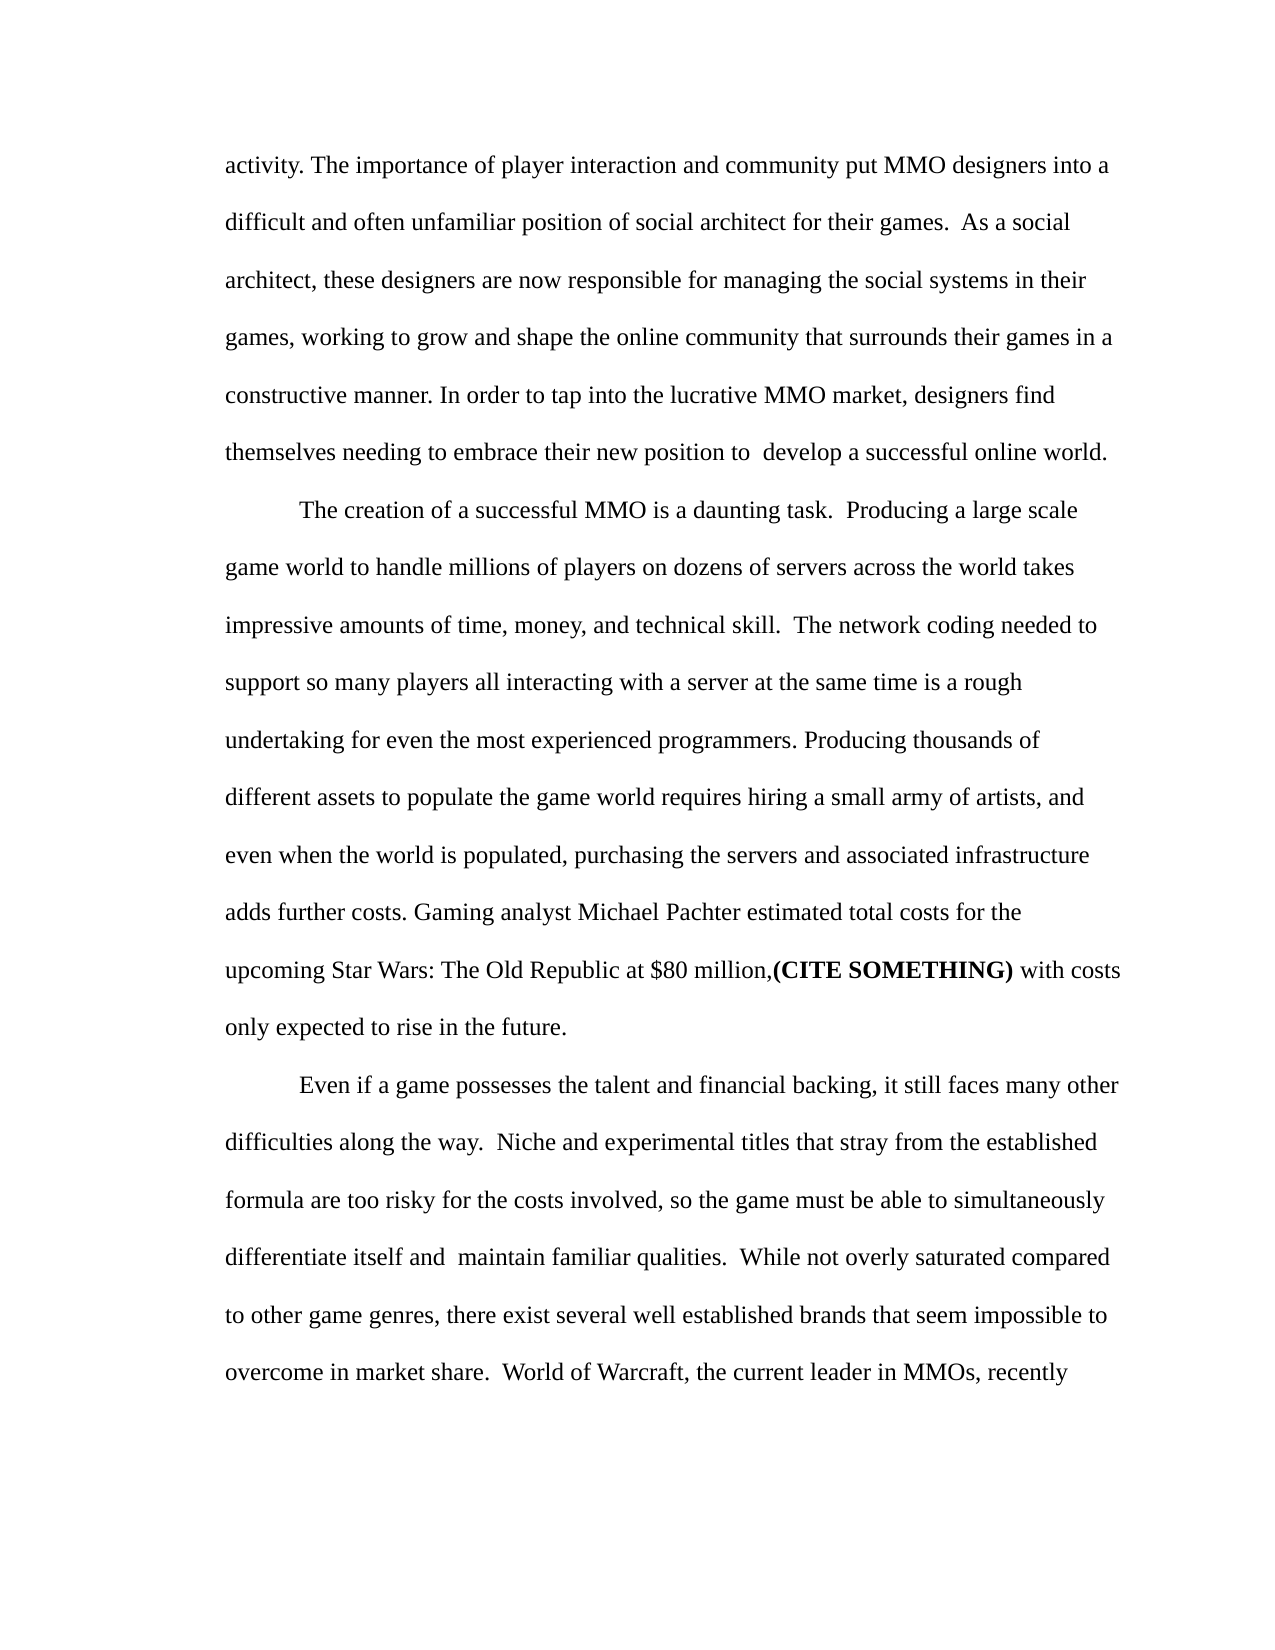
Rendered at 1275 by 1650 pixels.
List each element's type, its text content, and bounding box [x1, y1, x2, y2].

text activity. The importance of player interaction and community put MMO designers into a difficult and often unfamiliar position of social architect for their games. As a social architect, these designers are now responsible for managing the social systems in their games, working to grow and shape the online community that surrounds their games in a constructive manner. In order to tap into the lucrative MMO market, designers find themselves needing to embrace their new position to develop a successful online world. [225, 150, 1125, 466]
text Even if a game possesses the talent and financial backing, it still faces many other difficulties along the way. Niche and experimental titles that stray from the established formula are too risky for the costs involved, so the game must be able to simultaneously differentiate itself and maintain familiar qualities. While not overly saturated compared to other game genres, there exist several well established brands that seem impossible to overcome in market share. World of Warcraft, the current leader in MMOs, recently [225, 1070, 1125, 1386]
text The creation of a successful MMO is a daunting task. Producing a large scale game world to handle millions of players on dozens of servers across the world takes impressive amounts of time, money, and technical skill. The network coding needed to support so many players all interacting with a server at the same time is a rough undertaking for even the most experienced programmers. Producing thousands of different assets to populate the game world requires hiring a small army of artists, and even when the world is populated, purchasing the servers and associated infrastructure adds further costs. Gaming analyst Michael Pachter estimated total costs for the upcoming Star Wars: The Old Republic at $80 million,(CITE SOMETHING) with costs only expected to rise in the future. [225, 495, 1125, 1041]
